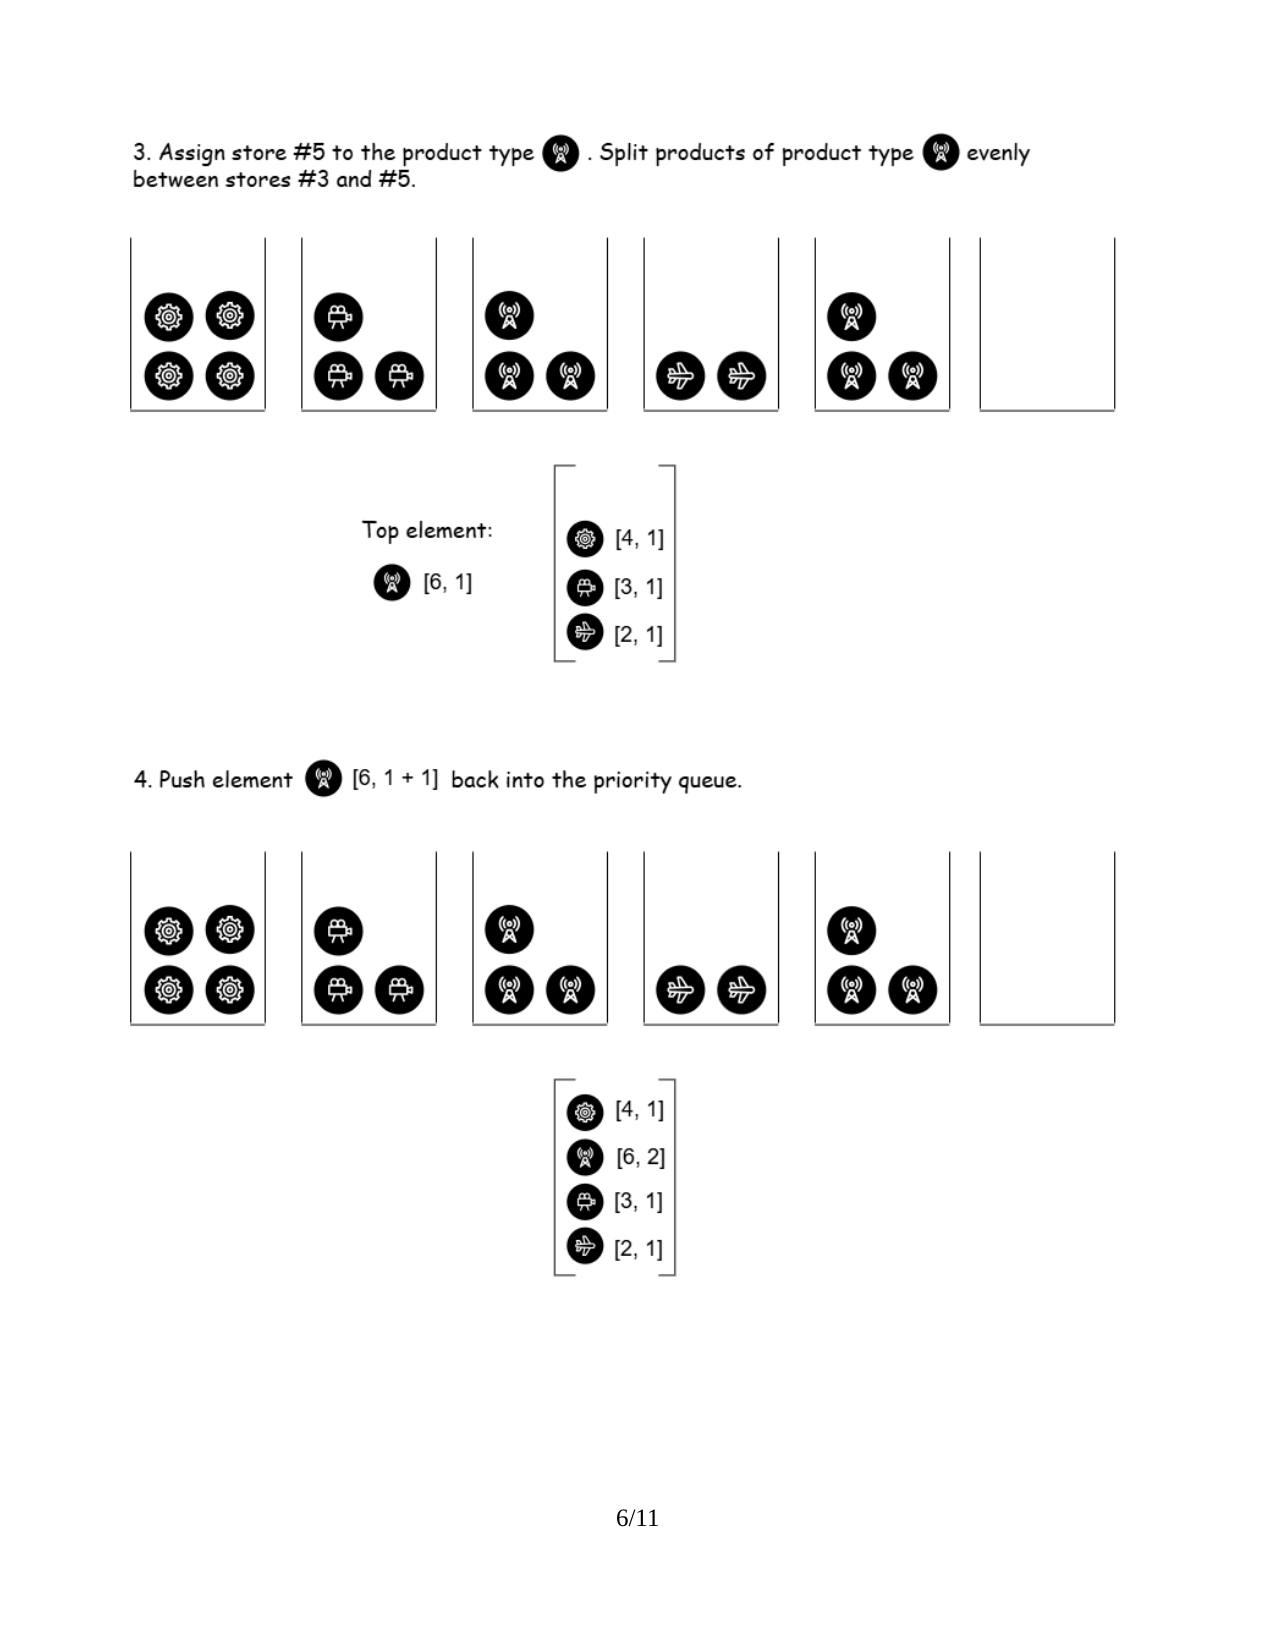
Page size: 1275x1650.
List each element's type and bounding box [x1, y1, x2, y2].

picture [118, 121, 1157, 708]
picture [118, 735, 1157, 1322]
